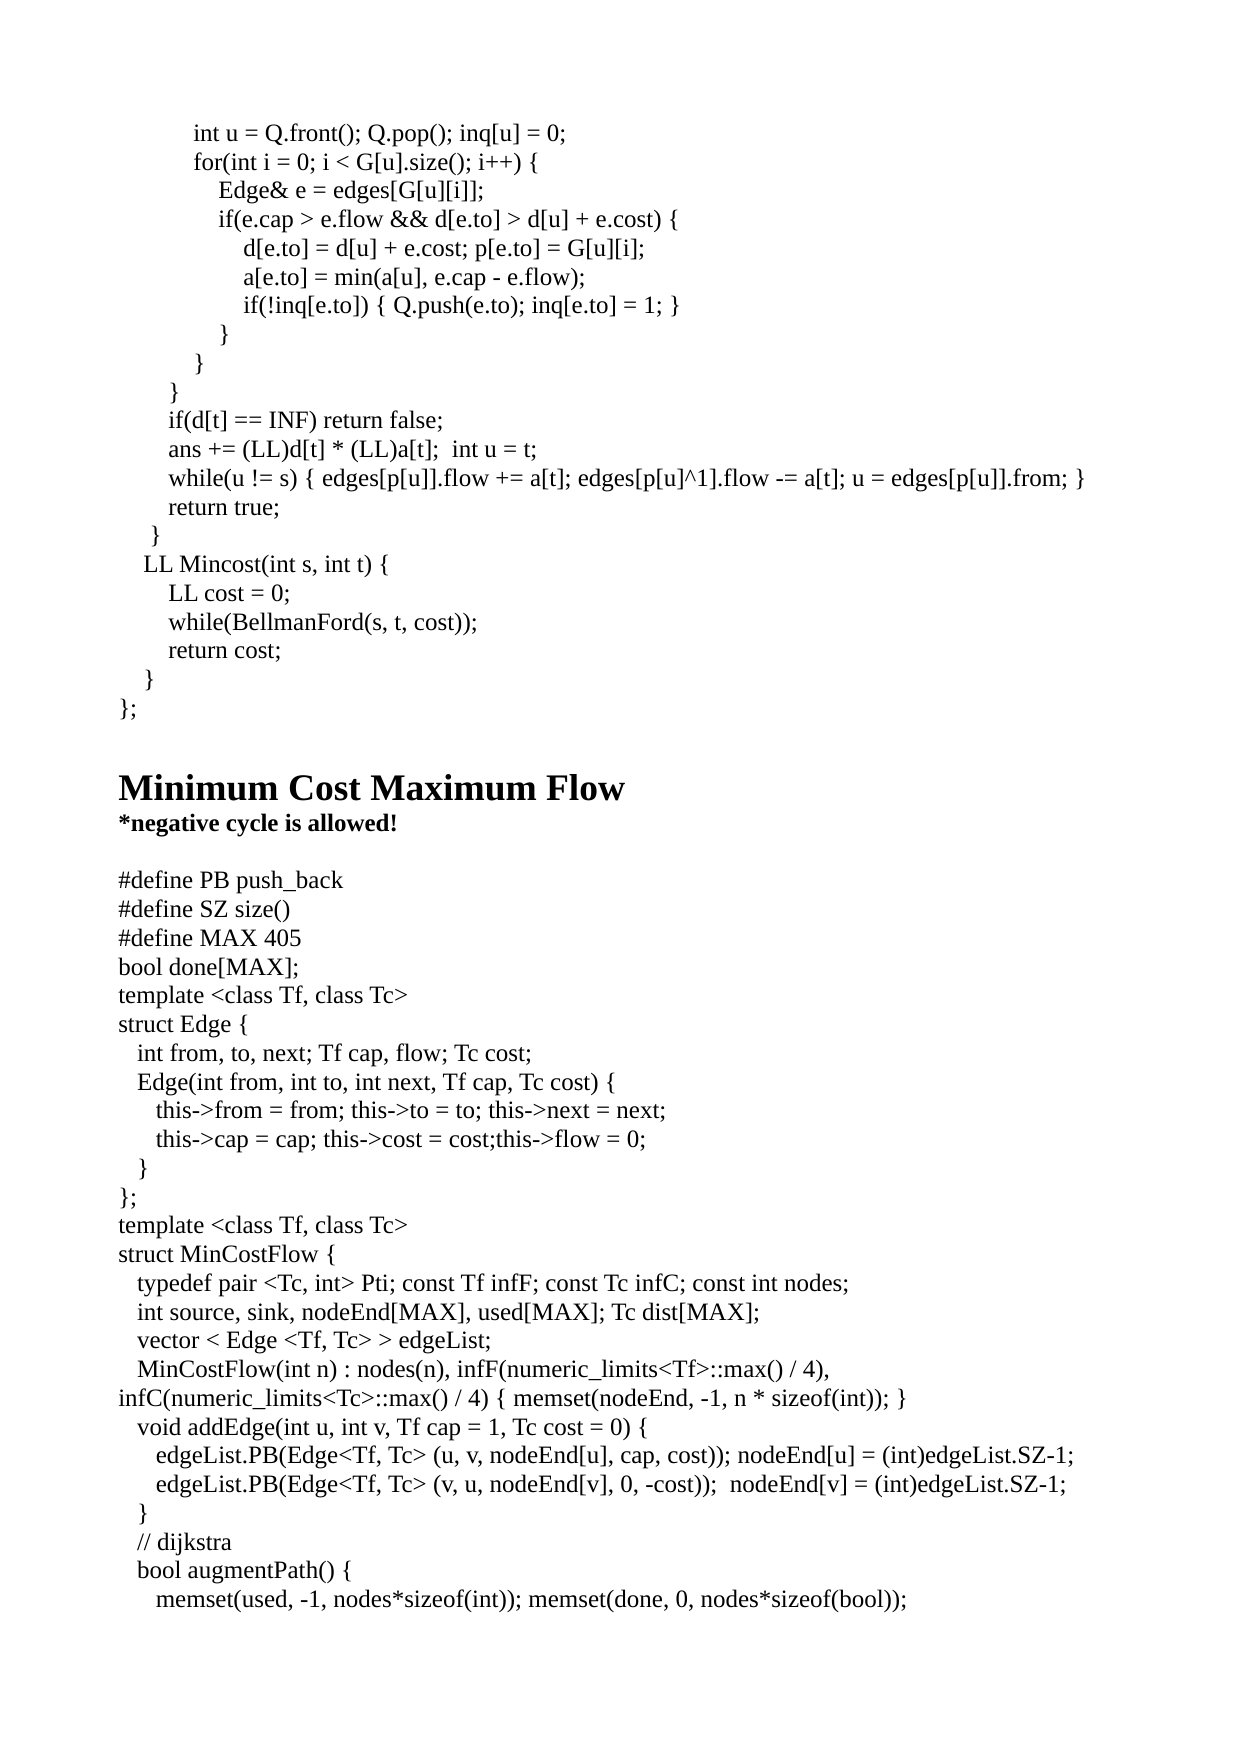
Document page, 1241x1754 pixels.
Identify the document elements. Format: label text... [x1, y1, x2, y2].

text vector < Edge <Tf, Tc> > edgeList; [118, 1326, 1122, 1354]
text }; [118, 1182, 1122, 1211]
text } [118, 521, 1122, 549]
text return true; [118, 492, 1122, 521]
text if(d[t] == INF) return false; [118, 406, 1122, 434]
text struct MinCostFlow { [118, 1239, 1122, 1268]
text int from, to, next; Tf cap, flow; Tc cost; [118, 1038, 1122, 1067]
text bool done[MAX]; [118, 952, 1122, 981]
text memset(used, -1, nodes*sizeof(int)); memset(done, 0, nodes*sizeof(bool)); [118, 1584, 1122, 1613]
text this->from = from; this->to = to; this->next = next; [118, 1096, 1122, 1124]
text struct Edge { [118, 1009, 1122, 1038]
text LL cost = 0; [118, 578, 1122, 607]
text // dijkstra [118, 1527, 1122, 1556]
text int u = Q.front(); Q.pop(); inq[u] = 0; [118, 118, 1122, 147]
text *negative cycle is allowed! [118, 808, 1122, 837]
text bool augmentPath() { [118, 1556, 1122, 1584]
text #define MAX 405 [118, 923, 1122, 952]
text #define SZ size() [118, 894, 1122, 923]
text ans += (LL)d[t] * (LL)a[t]; int u = t; [118, 434, 1122, 463]
text if(e.cap > e.flow && d[e.to] > d[u] + e.cost) { [118, 204, 1122, 233]
text if(!inq[e.to]) { Q.push(e.to); inq[e.to] = 1; } [118, 291, 1122, 319]
text return cost; [118, 636, 1122, 664]
text template <class Tf, class Tc> [118, 1211, 1122, 1239]
text while(BellmanFord(s, t, cost)); [118, 607, 1122, 636]
text typedef pair <Tc, int> Pti; const Tf infF; const Tc infC; const int nodes; [118, 1268, 1122, 1297]
text void addEdge(int u, int v, Tf cap = 1, Tc cost = 0) { [118, 1412, 1122, 1441]
text }; [118, 693, 1122, 722]
text edgeList.PB(Edge<Tf, Tc> (u, v, nodeEnd[u], cap, cost)); nodeEnd[u] = (int)edgeList.SZ-1; [118, 1441, 1122, 1469]
text LL Mincost(int s, int t) { [118, 549, 1122, 578]
text Edge(int from, int to, int next, Tf cap, Tc cost) { [118, 1067, 1122, 1096]
text MinCostFlow(int n) : nodes(n), infF(numeric_limits<Tf>::max() / 4), infC(numeric_limits<Tc>::max() / 4) { memset(nodeEnd, -1, n * sizeof(int)); } [118, 1354, 1122, 1412]
text a[e.to] = min(a[u], e.cap - e.flow); [118, 262, 1122, 291]
text while(u != s) { edges[p[u]].flow += a[t]; edges[p[u]^1].flow -= a[t]; u = edges[p[u]].from; } [118, 463, 1122, 492]
text edgeList.PB(Edge<Tf, Tc> (v, u, nodeEnd[v], 0, -cost)); nodeEnd[v] = (int)edgeList.SZ-1; [118, 1469, 1122, 1498]
text template <class Tf, class Tc> [118, 981, 1122, 1009]
text Minimum Cost Maximum Flow [118, 765, 1122, 808]
text int source, sink, nodeEnd[MAX], used[MAX]; Tc dist[MAX]; [118, 1297, 1122, 1326]
text } [118, 319, 1122, 348]
text } [118, 377, 1122, 406]
text } [118, 1153, 1122, 1182]
text d[e.to] = d[u] + e.cost; p[e.to] = G[u][i]; [118, 233, 1122, 262]
text Edge& e = edges[G[u][i]]; [118, 176, 1122, 204]
text this->cap = cap; this->cost = cost;this->flow = 0; [118, 1124, 1122, 1153]
text for(int i = 0; i < G[u].size(); i++) { [118, 147, 1122, 176]
text } [118, 348, 1122, 377]
text } [118, 1498, 1122, 1527]
text } [118, 664, 1122, 693]
text #define PB push_back [118, 866, 1122, 894]
